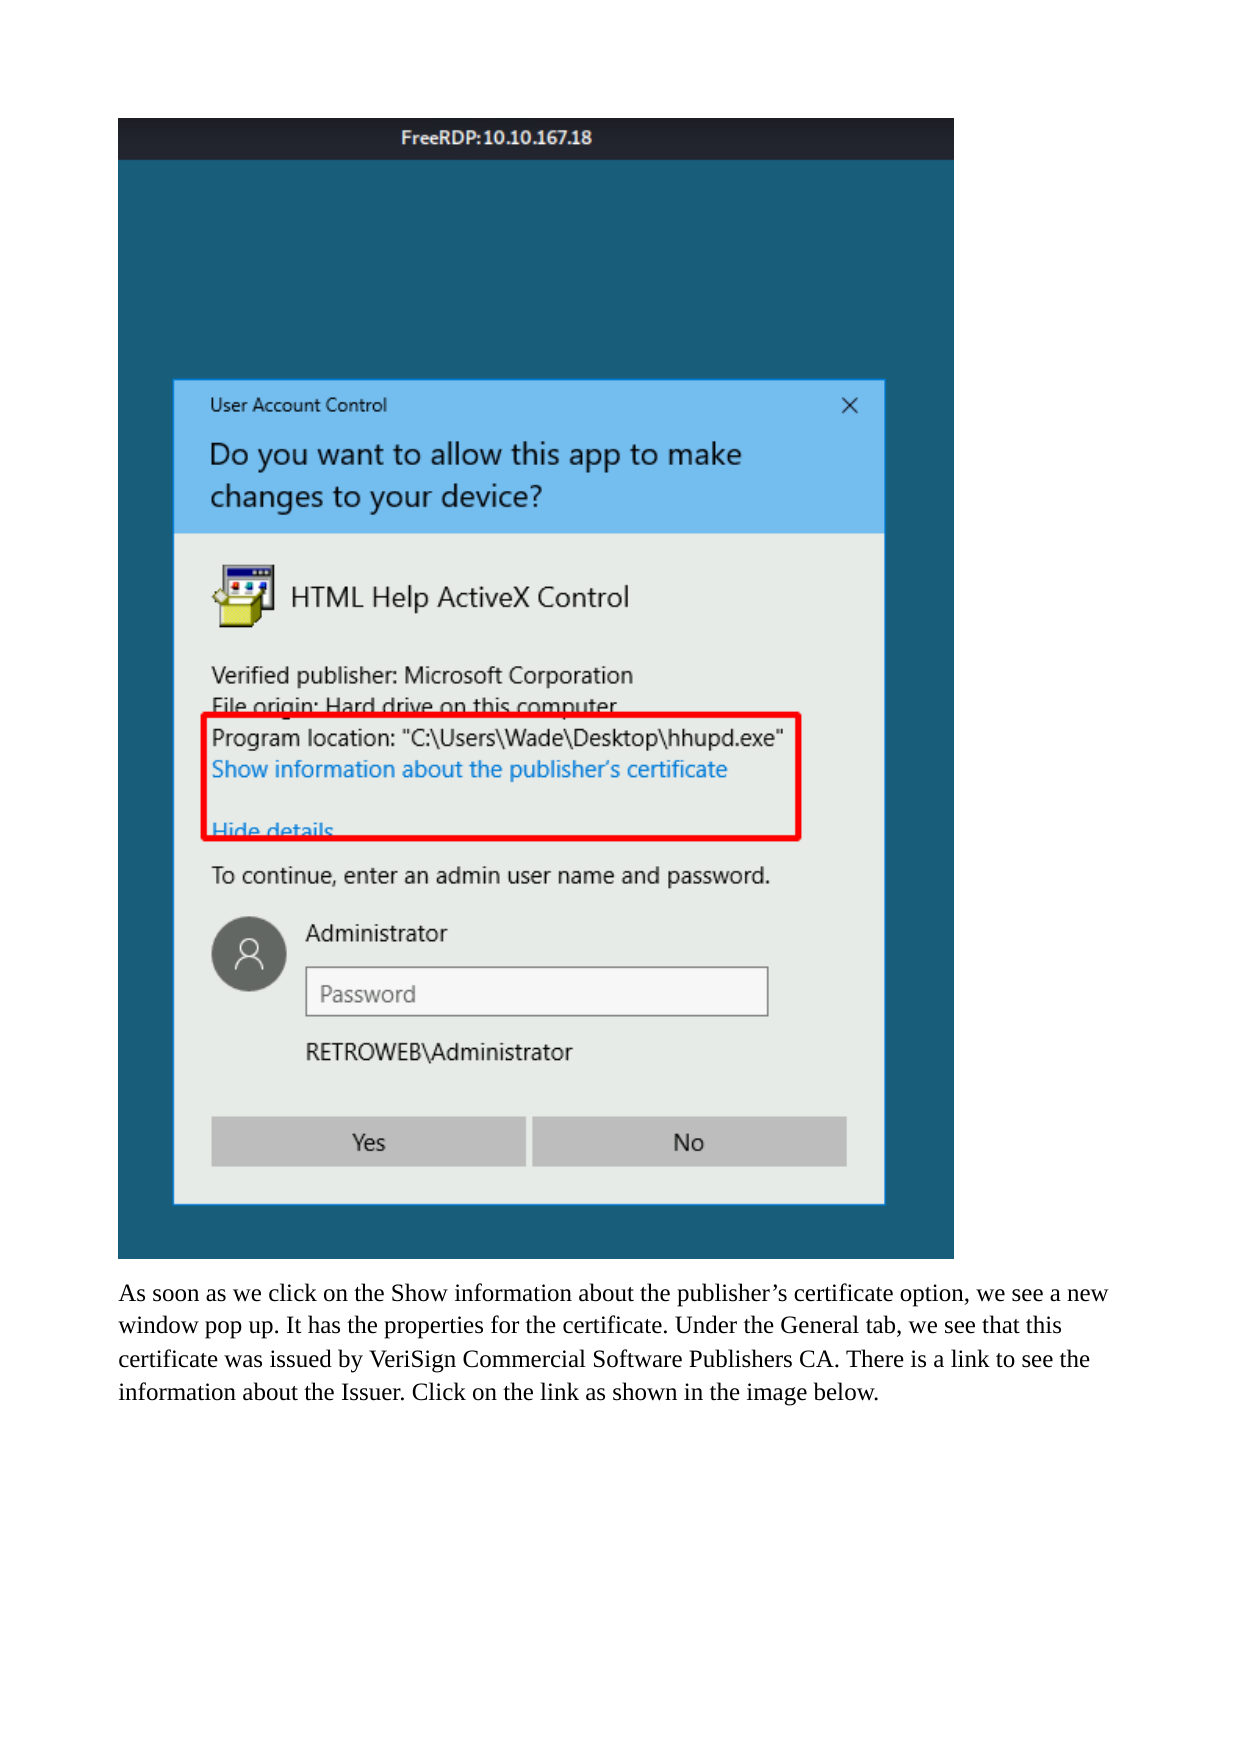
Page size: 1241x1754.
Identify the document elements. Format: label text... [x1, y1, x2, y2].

text As soon as we click on the Show information about the publisher’s certificate option, we see a new window pop up. It has the properties for the certificate. Under the General tab, we see that this certificate was issued by VeriSign Commercial Software Publishers CA. There is a link to see the information about the Issuer. Click on the link as shown in the image below. [118, 1278, 1122, 1405]
picture [118, 118, 954, 1259]
